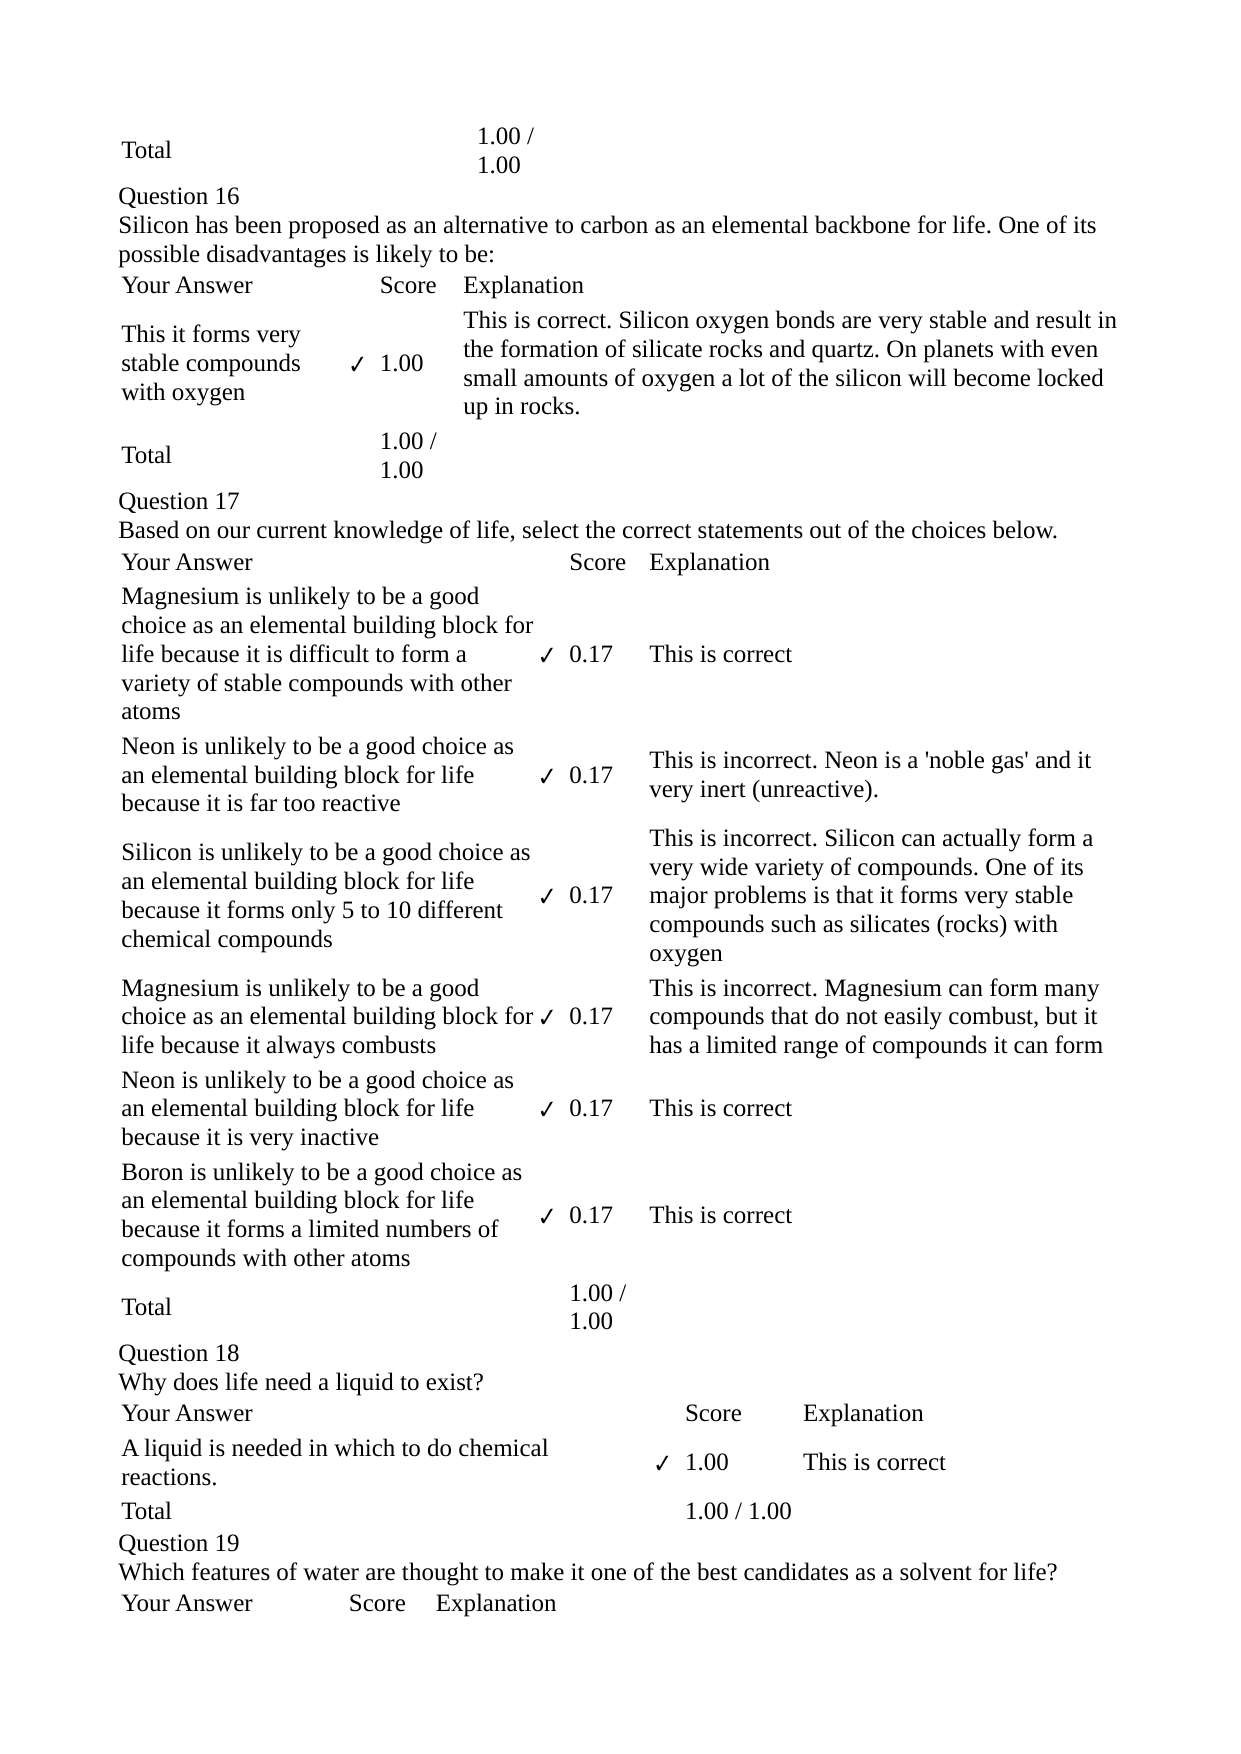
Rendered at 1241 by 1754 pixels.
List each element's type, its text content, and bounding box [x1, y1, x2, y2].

table_cell ✔ [536, 728, 566, 820]
table_header [536, 544, 566, 578]
text Question 17 [118, 486, 1122, 515]
table_header Your Answer [118, 1396, 652, 1430]
table_cell 1.00 [682, 1430, 800, 1493]
table_cell 0.17 [566, 820, 646, 970]
table_cell This is correct [646, 1062, 1122, 1154]
table_cell ✔ [536, 1062, 566, 1154]
table_cell 1.00 / 1.00 [682, 1494, 800, 1528]
table_cell Neon is unlikely to be a good choice as an elemental building block for life because it is very inactive [118, 1062, 536, 1154]
text Silicon has been proposed as an alternative to carbon as an elemental backbone for life. One of its possible disadvantages is likely to be: [118, 210, 1122, 268]
table_cell Silicon is unlikely to be a good choice as an elemental building block for life because it forms only 5 to 10 different chemical compounds [118, 820, 536, 970]
table_cell 1.00 / 1.00 [566, 1275, 646, 1338]
table_cell ✔ [652, 1430, 682, 1493]
table_cell A liquid is needed in which to do chemical reactions. [118, 1430, 652, 1493]
table_cell [652, 1494, 682, 1528]
table_cell 0.17 [566, 1154, 646, 1275]
table_cell [460, 423, 1122, 486]
table_header Explanation [460, 268, 1122, 302]
table_cell Total [118, 118, 444, 181]
table_cell 0.17 [566, 579, 646, 728]
table_cell [646, 1275, 1122, 1338]
table_cell 0.17 [566, 970, 646, 1062]
table_cell ✔ [536, 970, 566, 1062]
table_header Score [682, 1396, 800, 1430]
table_cell ✔ [536, 579, 566, 728]
text Question 16 [118, 181, 1122, 210]
table_header Your Answer [118, 1586, 316, 1620]
table_cell [347, 423, 377, 486]
table_cell [554, 118, 1122, 181]
table_cell Boron is unlikely to be a good choice as an elemental building block for life because it forms a limited numbers of compounds with other atoms [118, 1154, 536, 1275]
table_cell [800, 1494, 956, 1528]
table_header Your Answer [118, 544, 536, 578]
text Question 19 [118, 1528, 1122, 1557]
table_cell This is correct [800, 1430, 956, 1493]
table_cell 1.00 [377, 302, 460, 423]
table_cell 0.17 [566, 1062, 646, 1154]
table_cell This is incorrect. Neon is a 'noble gas' and it very inert (unreactive). [646, 728, 1122, 820]
text Question 18 [118, 1338, 1122, 1367]
table_cell Neon is unlikely to be a good choice as an elemental building block for life because it is far too reactive [118, 728, 536, 820]
table_cell ✔ [536, 820, 566, 970]
table_cell Total [118, 423, 347, 486]
table_cell Total [118, 1275, 536, 1338]
table_cell 0.17 [566, 728, 646, 820]
table_cell This is correct [646, 1154, 1122, 1275]
table_header Score [566, 544, 646, 578]
table_header [652, 1396, 682, 1430]
table_header [316, 1586, 346, 1620]
table_header Explanation [433, 1586, 1122, 1620]
text Which features of water are thought to make it one of the best candidates as a solvent for life? [118, 1557, 1122, 1586]
table_cell This it forms very stable compounds with oxygen [118, 302, 347, 423]
table_cell Total [118, 1494, 652, 1528]
table_cell This is incorrect. Magnesium can form many compounds that do not easily combust, but it has a limited range of compounds it can form [646, 970, 1122, 1062]
text Why does life need a liquid to exist? [118, 1367, 1122, 1396]
text Based on our current knowledge of life, select the correct statements out of the choices below. [118, 515, 1122, 544]
table_cell This is correct [646, 579, 1122, 728]
table_header Explanation [646, 544, 1122, 578]
table_cell Magnesium is unlikely to be a good choice as an elemental building block for life because it is difficult to form a variety of stable compounds with other atoms [118, 579, 536, 728]
table_cell 1.00 / 1.00 [474, 118, 554, 181]
table_header Score [346, 1586, 433, 1620]
table_cell This is incorrect. Silicon can actually form a very wide variety of compounds. One of its major problems is that it forms very stable compounds such as silicates (rocks) with oxygen [646, 820, 1122, 970]
table_cell Magnesium is unlikely to be a good choice as an elemental building block for life because it always combusts [118, 970, 536, 1062]
table_cell 1.00 / 1.00 [377, 423, 460, 486]
table_cell This is correct. Silicon oxygen bonds are very stable and result in the formation of silicate rocks and quartz. On planets with even small amounts of oxygen a lot of the silicon will become locked up in rocks. [460, 302, 1122, 423]
table_header Score [377, 268, 460, 302]
table_cell ✔ [347, 302, 377, 423]
table_header Your Answer [118, 268, 347, 302]
table_cell ✔ [536, 1154, 566, 1275]
table_header Explanation [800, 1396, 956, 1430]
table_header [347, 268, 377, 302]
table_cell [536, 1275, 566, 1338]
table_cell [444, 118, 474, 181]
